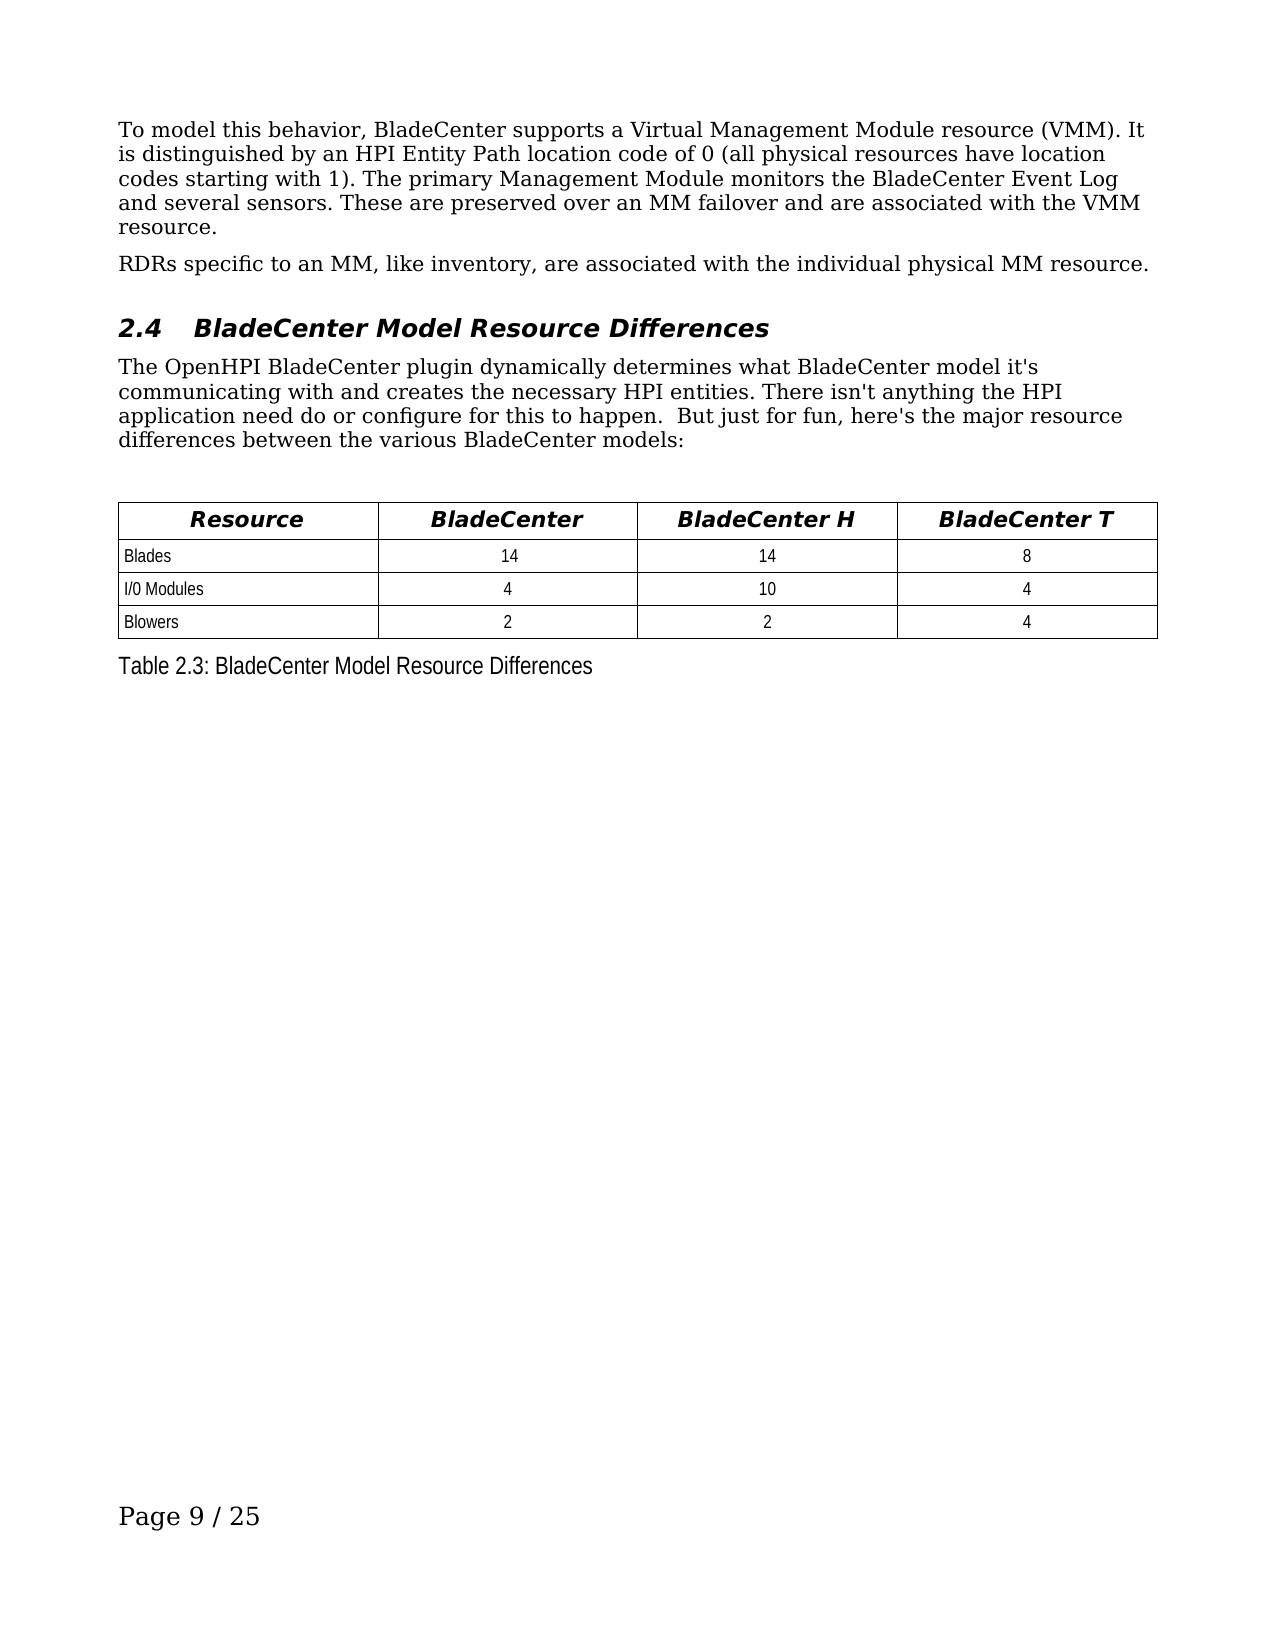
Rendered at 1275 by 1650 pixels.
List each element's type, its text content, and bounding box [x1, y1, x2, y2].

text To model this behavior, BladeCenter supports a Virtual Management Module resource (VMM). It is distinguished by an HPI Entity Path location code of 0 (all physical resources have location codes starting with 1). The primary Management Module monitors the BladeCenter Event Log and several sensors. These are preserved over an MM failover and are associated with the VMM resource. [118, 118, 1157, 239]
table_cell 4 [898, 573, 1157, 605]
table_cell 14 [638, 540, 897, 572]
table_header BladeCenter H [638, 503, 897, 539]
table_cell I/0 Modules [119, 573, 378, 605]
table_cell 2 [638, 606, 897, 638]
text The OpenHPI BladeCenter plugin dynamically determines what BladeCenter model it's communicating with and creates the necessary HPI entities. There isn't anything the HPI application need do or configure for this to happen. But just for fun, here's the major resource differences between the various BladeCenter models: [118, 355, 1157, 452]
table_header Resource [119, 503, 378, 539]
table_cell 14 [379, 540, 637, 572]
table_cell Blowers [119, 606, 378, 638]
text Table 2.3: BladeCenter Model Resource Differences [118, 651, 1157, 679]
subtitle BladeCenter Model Resource Differences [118, 314, 1157, 343]
table_cell Blades [119, 540, 378, 572]
table_cell 4 [379, 573, 637, 605]
table_cell 8 [898, 540, 1157, 572]
table_cell 2 [379, 606, 637, 638]
table_cell 4 [898, 606, 1157, 638]
table_cell 10 [638, 573, 897, 605]
table_header BladeCenter T [898, 503, 1157, 539]
text RDRs specific to an MM, like inventory, are associated with the individual physical MM resource. [118, 252, 1157, 276]
table_header BladeCenter [379, 503, 637, 539]
